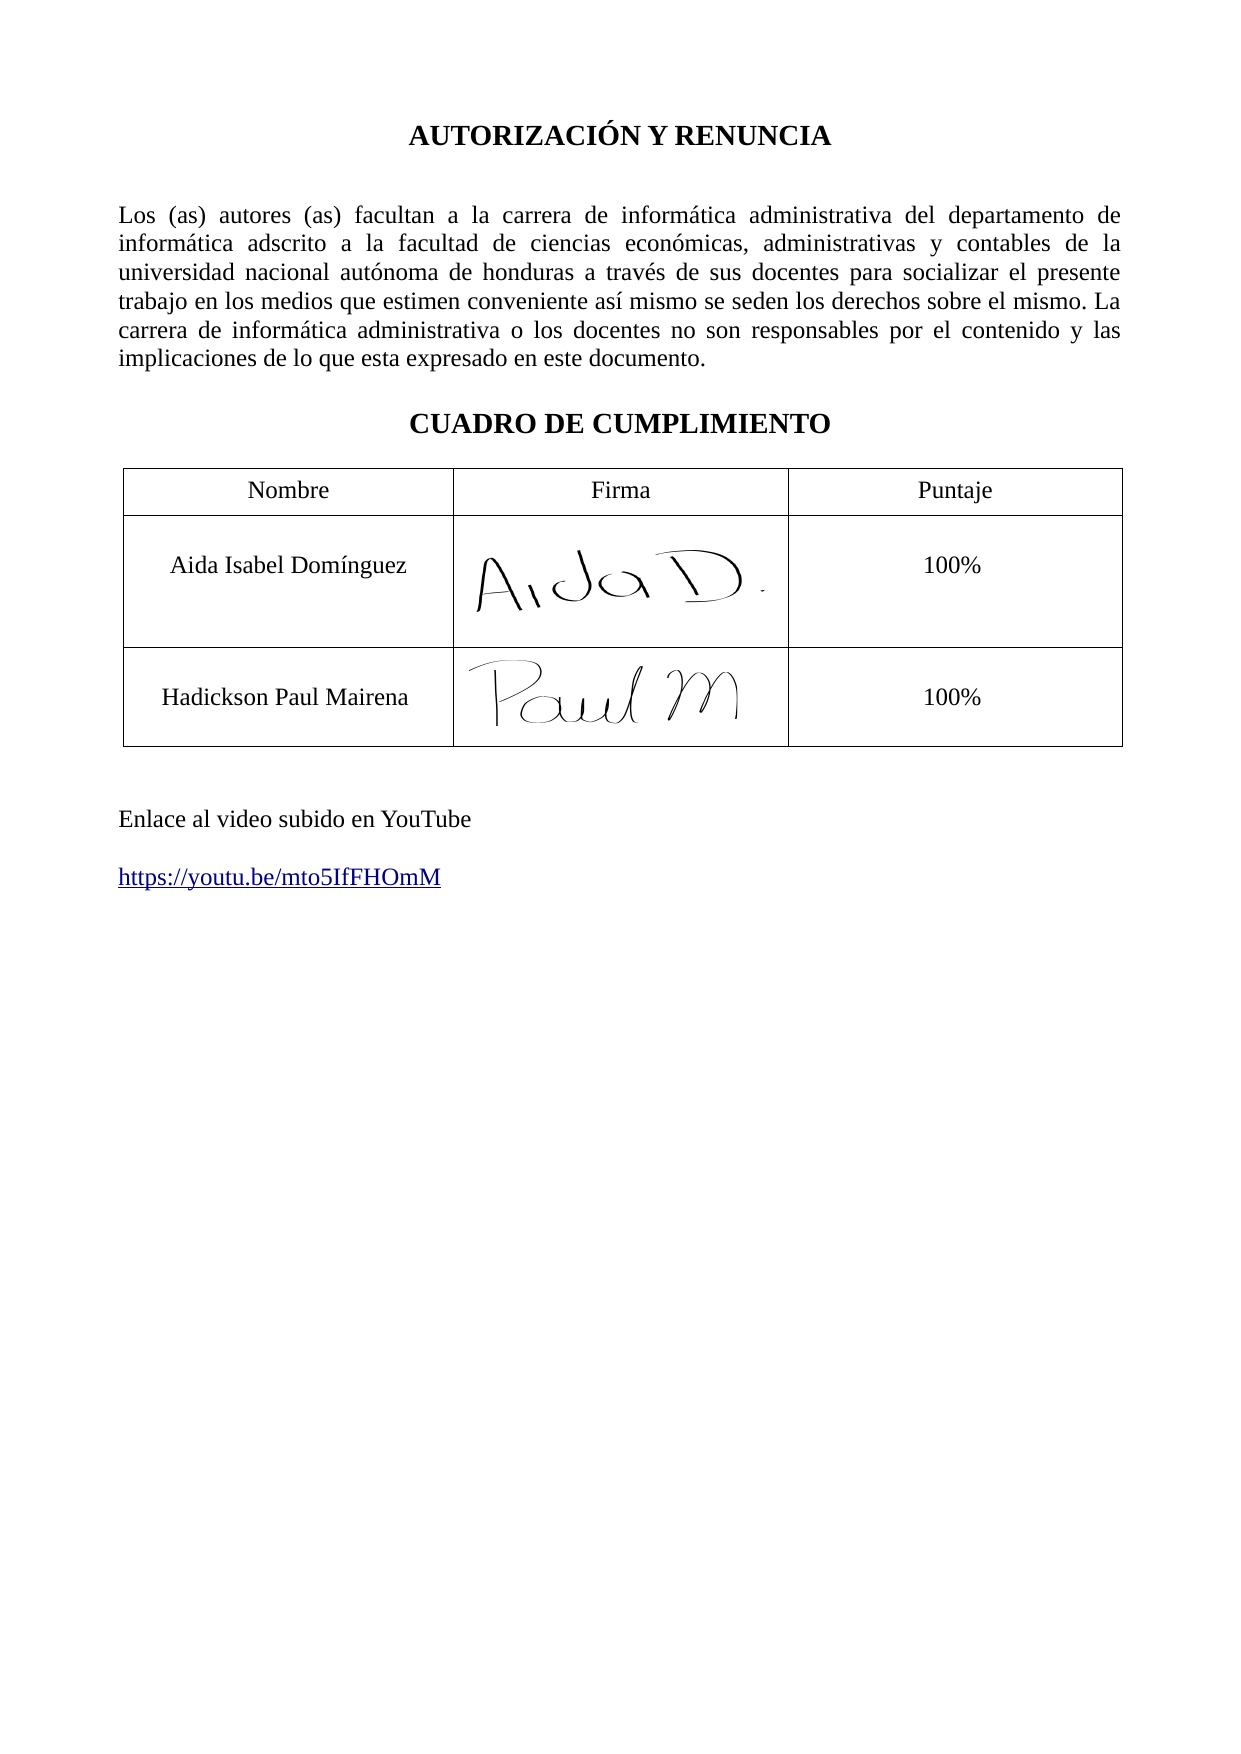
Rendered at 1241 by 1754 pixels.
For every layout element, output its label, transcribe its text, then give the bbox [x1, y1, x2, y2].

table_cell Hadickson Paul Mairena [124, 648, 453, 746]
table_header Firma [454, 469, 788, 515]
text Los (as) autores (as) facultan a la carrera de informática administrativa del departamento de informática adscrito a la facultad de ciencias económicas, administrativas y contables de la universidad nacional autónoma de honduras a través de sus docentes para socializar el presente trabajo en los medios que estimen conveniente así mismo se seden los derechos sobre el mismo. La carrera de informática administrativa o los docentes no son responsables por el contenido y las implicaciones de lo que esta expresado en este documento. [118, 200, 1122, 372]
table_cell 100% [789, 648, 1122, 746]
table_header Nombre [124, 469, 453, 515]
table_header Puntaje [789, 469, 1122, 515]
picture [476, 550, 765, 612]
text https://youtu.be/mto5IfFHOmM [118, 862, 1122, 891]
text AUTORIZACIÓN Y RENUNCIA [118, 118, 1122, 152]
table_cell 100% [789, 516, 1122, 647]
text Enlace al video subido en YouTube [118, 804, 1122, 833]
table_cell Aida Isabel Domínguez [124, 516, 453, 647]
table_cell [454, 516, 788, 647]
picture [468, 660, 738, 726]
text CUADRO DE CUMPLIMIENTO [118, 406, 1122, 439]
table_cell [454, 648, 788, 746]
